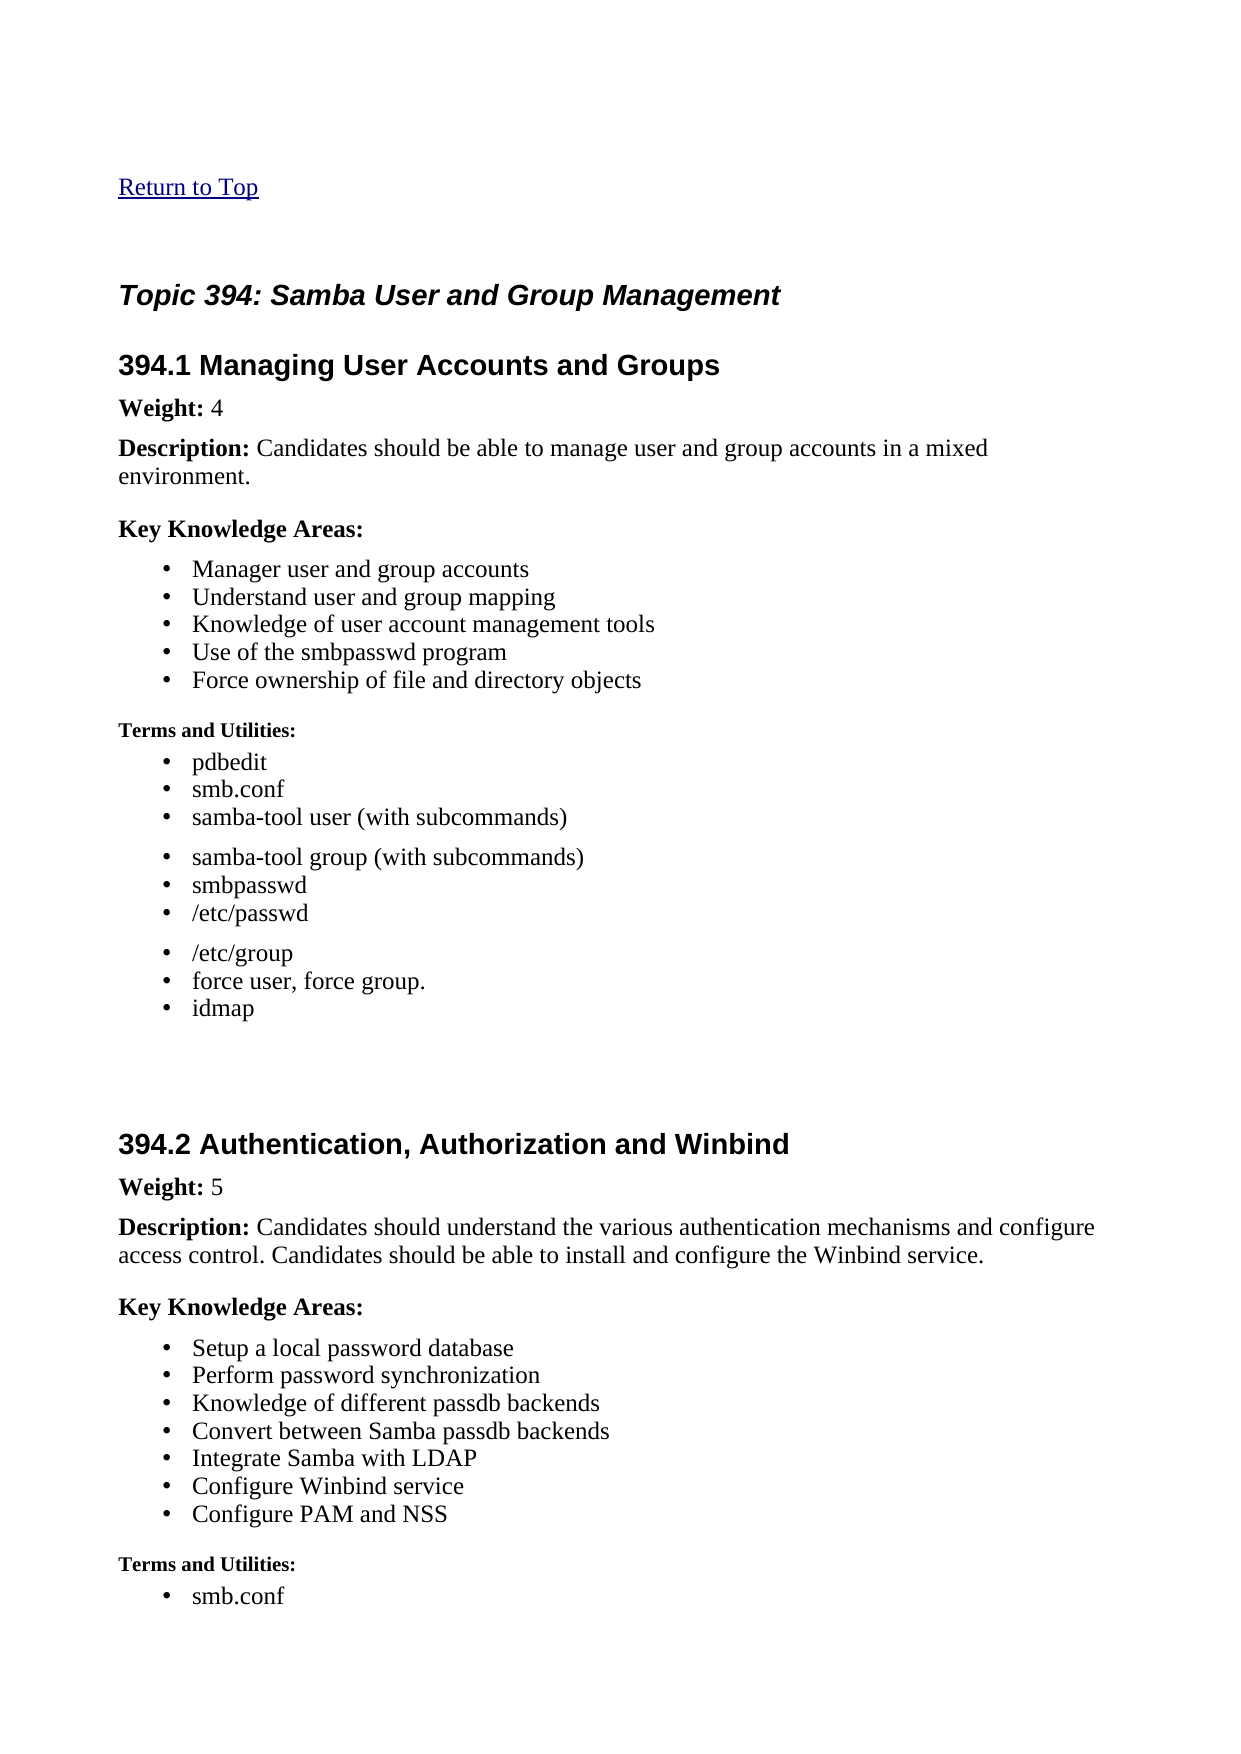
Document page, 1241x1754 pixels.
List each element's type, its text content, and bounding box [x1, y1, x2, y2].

list /etc/group [162, 939, 1122, 967]
list Configure PAM and NSS [162, 1500, 1122, 1528]
subtitle Terms and Utilities: [118, 718, 1122, 742]
list Knowledge of different passdb backends [162, 1389, 1122, 1417]
text Description: Candidates should understand the various authentication mechanisms and configure access control. Candidates should be able to install and configure the Winbind service. [118, 1213, 1122, 1268]
list Setup a local password database [162, 1334, 1122, 1361]
list Use of the smbpasswd program [162, 638, 1122, 666]
list Integrate Samba with LDAP [162, 1444, 1122, 1472]
list Manager user and group accounts [162, 555, 1122, 583]
list Configure Winbind service [162, 1472, 1122, 1500]
subtitle Key Knowledge Areas: [118, 1293, 1122, 1321]
text Return to Top [118, 118, 1122, 201]
subtitle Key Knowledge Areas: [118, 515, 1122, 542]
list samba-tool user (with subcommands) [162, 803, 1122, 831]
subtitle 394.1 Managing User Accounts and Groups [118, 349, 1122, 382]
text Description: Candidates should be able to manage user and group accounts in a mixed environment. [118, 434, 1122, 490]
text Weight: 5 [118, 1173, 1122, 1201]
subtitle Terms and Utilities: [118, 1553, 1122, 1576]
list smbpasswd [162, 871, 1122, 899]
text Weight: 4 [118, 394, 1122, 422]
list idmap [162, 994, 1122, 1022]
list pdbedit [162, 748, 1122, 776]
list smb.conf [162, 1582, 1122, 1610]
list Understand user and group mapping [162, 583, 1122, 610]
list Convert between Samba passdb backends [162, 1417, 1122, 1444]
list force user, force group. [162, 967, 1122, 994]
list Force ownership of file and directory objects [162, 666, 1122, 693]
list Perform password synchronization [162, 1361, 1122, 1389]
subtitle 394.2 Authentication, Authorization and Winbind [118, 1128, 1122, 1160]
list /etc/passwd [162, 899, 1122, 927]
list samba-tool group (with subcommands) [162, 843, 1122, 871]
list Knowledge of user account management tools [162, 610, 1122, 638]
list smb.conf [162, 776, 1122, 803]
subtitle Topic 394: Samba User and Group Management [118, 279, 1122, 312]
